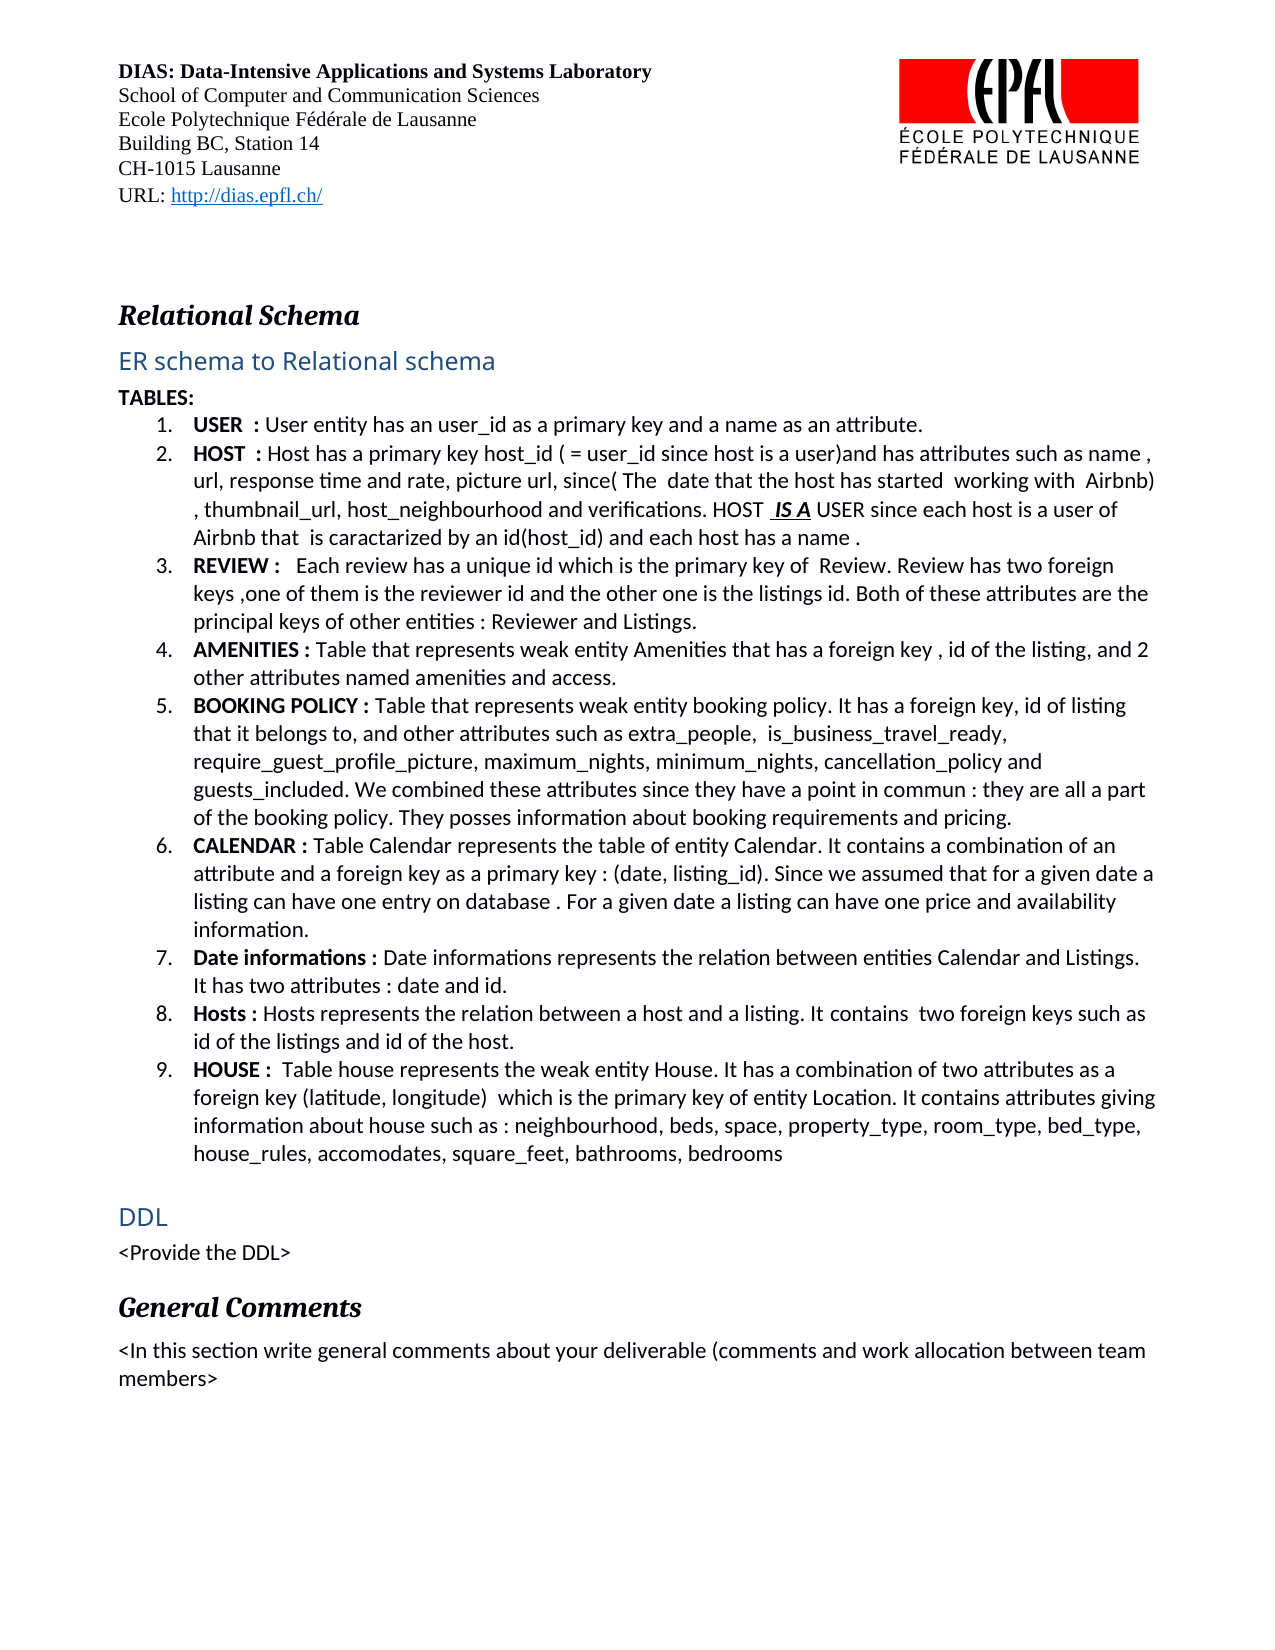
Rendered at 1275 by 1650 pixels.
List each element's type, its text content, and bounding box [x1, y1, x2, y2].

list REVIEW : Each review has a unique id which is the primary key of Review. Review has two foreign keys ,one of them is the reviewer id and the other one is the listings id. Both of these attributes are the principal keys of other entities : Reviewer and Listings. [156, 551, 1157, 635]
subtitle Relational Schema [118, 299, 1157, 332]
list HOST : Host has a primary key host_id ( = user_id since host is a user)and has attributes such as name , url, response time and rate, picture url, since( The date that the host has started working with Airbnb) , thumbnail_url, host_neighbourhood and verifications. HOST IS A USER since each host is a user of Airbnb that is caractarized by an id(host_id) and each host has a name . [156, 439, 1157, 551]
list Date informations : Date informations represents the relation between entities Calendar and Listings. It has two attributes : date and id. [156, 943, 1157, 999]
list USER : User entity has an user_id as a primary key and a name as an attribute. [156, 411, 1157, 439]
text <In this section write general comments about your deliverable (comments and work allocation between team members> [118, 1336, 1157, 1392]
picture [899, 59, 1140, 167]
subtitle General Comments [118, 1292, 1157, 1325]
list BOOKING POLICY : Table that represents weak entity booking policy. It has a foreign key, id of listing that it belongs to, and other attributes such as extra_people, is_business_travel_ready, require_guest_profile_picture, maximum_nights, minimum_nights, cancellation_policy and guests_included. We combined these attributes since they have a point in commun : they are all a part of the booking policy. They posses information about booking requirements and pricing. [156, 691, 1157, 831]
subtitle ER schema to Relational schema [118, 343, 1157, 377]
list AMENITIES : Table that represents weak entity Amenities that has a foreign key , id of the listing, and 2 other attributes named amenities and access. [156, 635, 1157, 691]
list Hosts : Hosts represents the relation between a host and a listing. It contains two foreign keys such as id of the listings and id of the host. [156, 999, 1157, 1055]
text TABLES: [99, 383, 1157, 411]
subtitle DDL [118, 1199, 1157, 1233]
list CALENDAR : Table Calendar represents the table of entity Calendar. It contains a combination of an attribute and a foreign key as a primary key : (date, listing_id). Since we assumed that for a given date a listing can have one entry on database . For a given date a listing can have one price and availability information. [156, 831, 1157, 943]
list HOUSE : Table house represents the weak entity House. It has a combination of two attributes as a foreign key (latitude, longitude) which is the primary key of entity Location. It contains attributes giving information about house such as : neighbourhood, beds, space, property_type, room_type, bed_type, house_rules, accomodates, square_feet, bathrooms, bedrooms [156, 1055, 1157, 1167]
text <Provide the DDL> [118, 1238, 1157, 1267]
